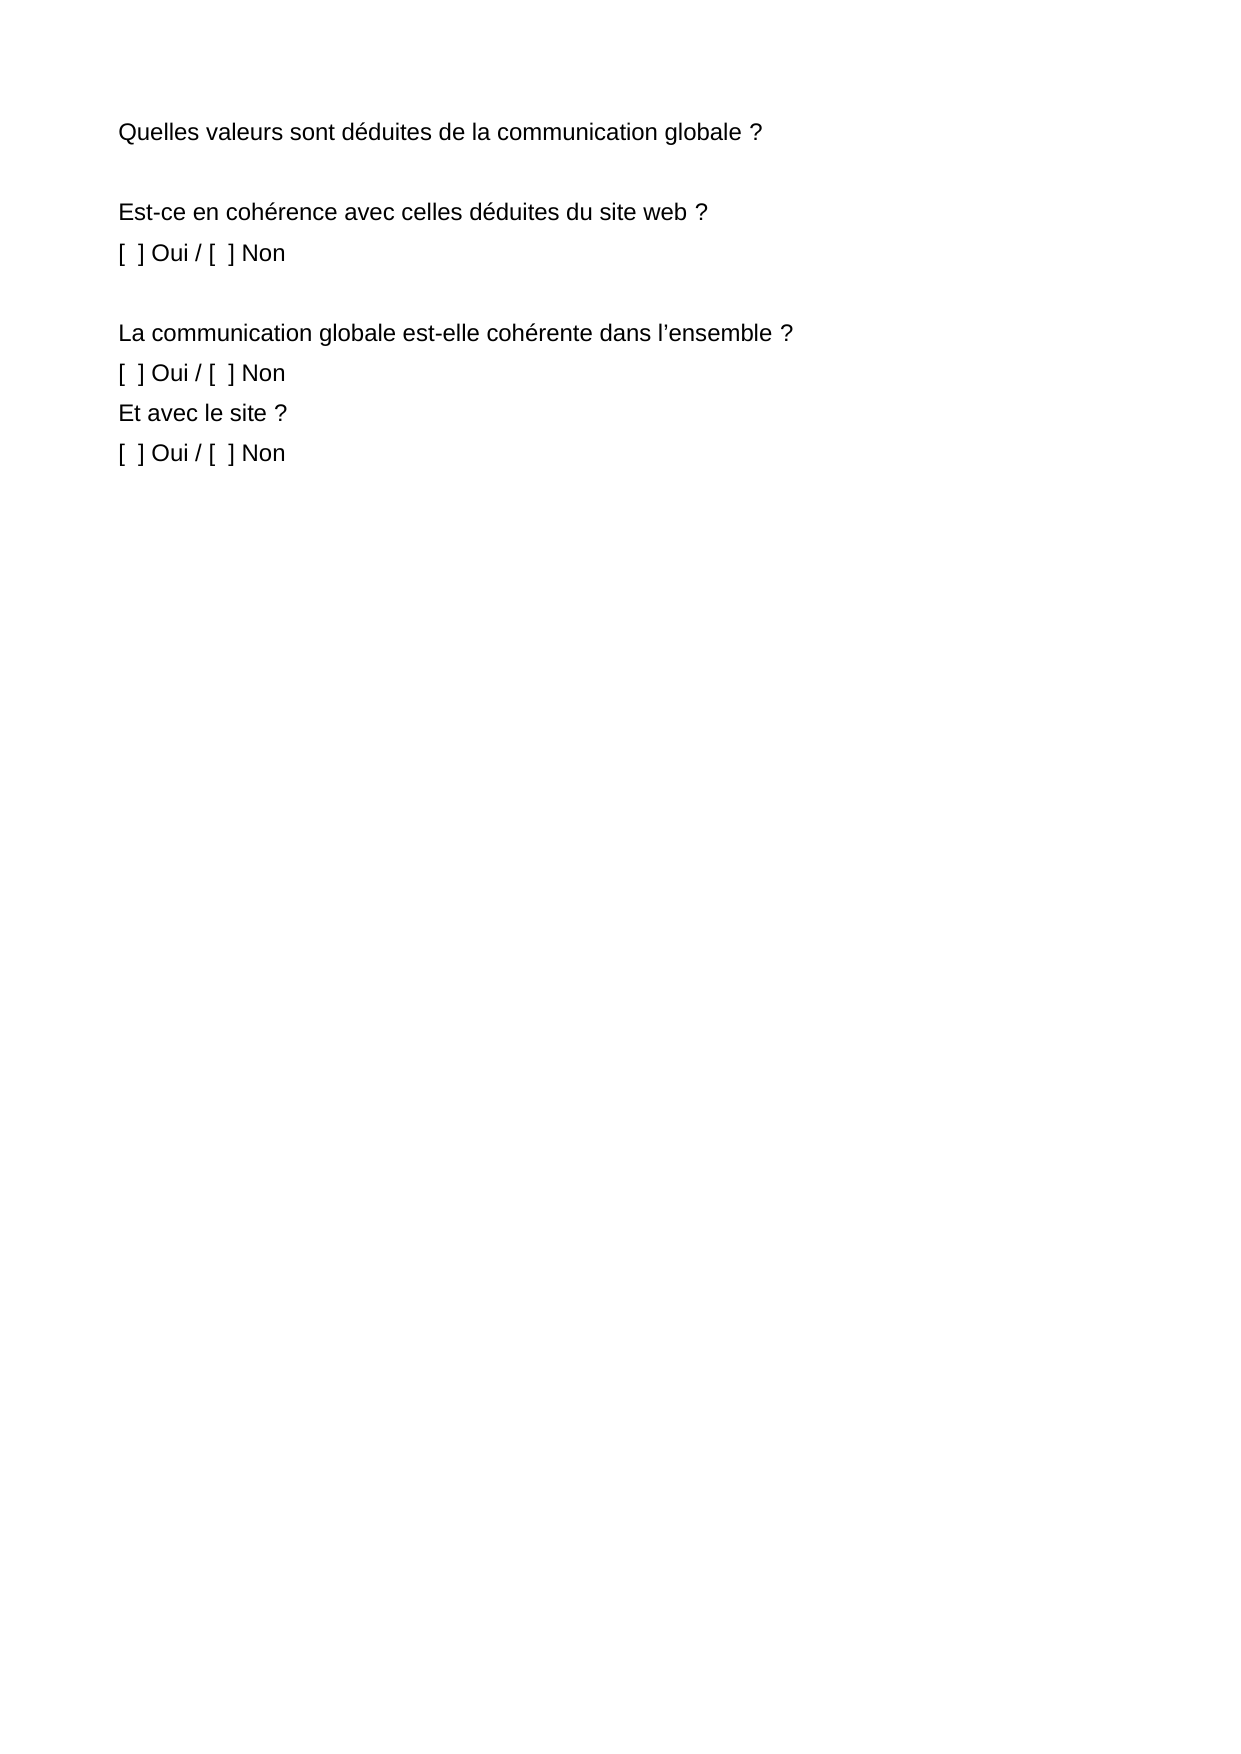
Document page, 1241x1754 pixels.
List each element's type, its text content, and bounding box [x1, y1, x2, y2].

text [ ] Oui / [ ] Non [118, 439, 1122, 467]
text Quelles valeurs sont déduites de la communication globale ? [118, 118, 1122, 146]
text Est-ce en cohérence avec celles déduites du site web ? [118, 198, 1122, 226]
text La communication globale est-elle cohérente dans l’ensemble ? [118, 319, 1122, 346]
text [ ] Oui / [ ] Non [118, 359, 1122, 386]
text [ ] Oui / [ ] Non [118, 238, 1122, 266]
text Et avec le site ? [118, 399, 1122, 426]
